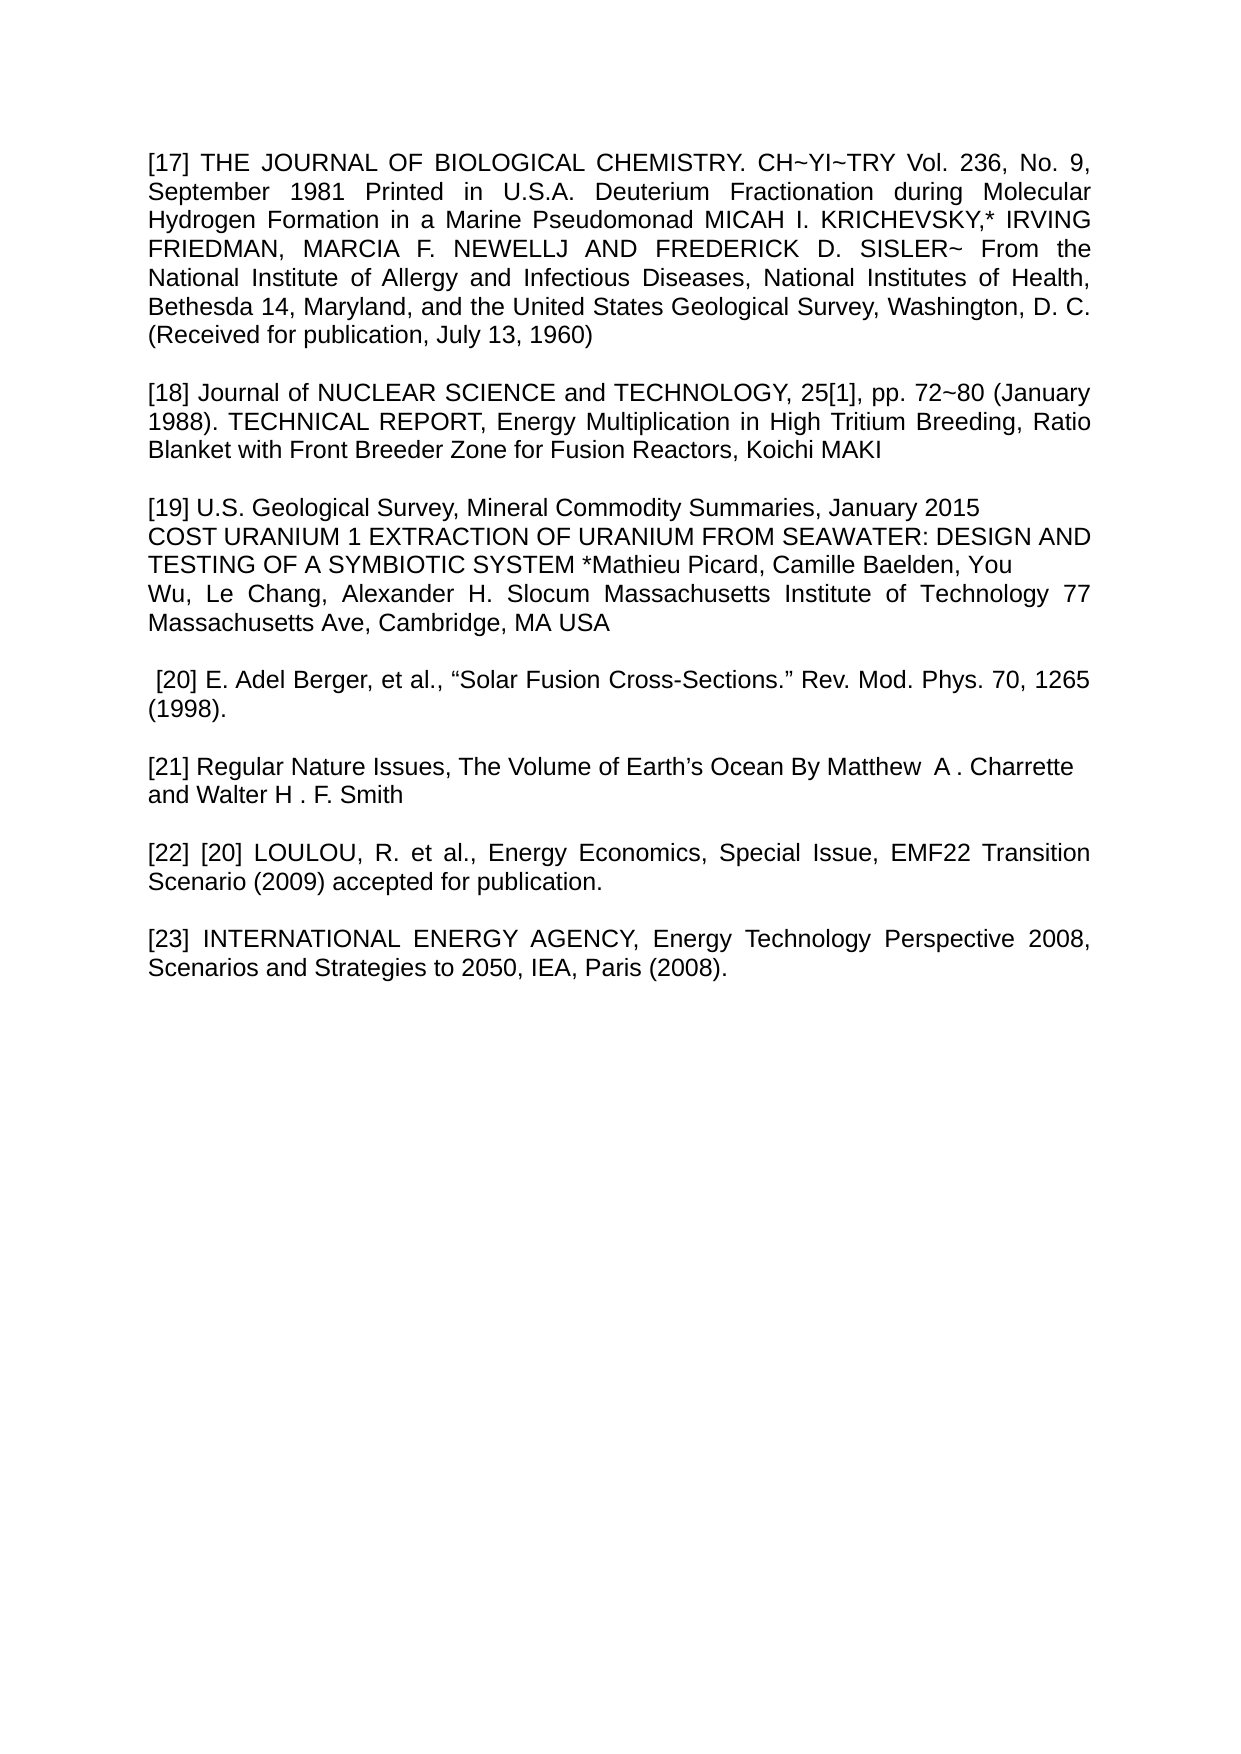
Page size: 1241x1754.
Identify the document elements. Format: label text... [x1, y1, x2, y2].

text COST URANIUM 1 EXTRACTION OF URANIUM FROM SEAWATER: DESIGN AND TESTING OF A SYMBIOTIC SYSTEM *Mathieu Picard, Camille Baelden, You [148, 521, 1092, 579]
text [23] INTERNATIONAL ENERGY AGENCY, Energy Technology Perspective 2008, Scenarios and Strategies to 2050, IEA, Paris (2008). [148, 924, 1092, 981]
text [17] THE JOURNAL OF BIOLOGICAL CHEMISTRY. CH~YI~TRY Vol. 236, No. 9, September 1981 Printed in U.S.A. Deuterium Fractionation during Molecular Hydrogen Formation in a Marine Pseudomonad MICAH I. KRICHEVSKY,* IRVING FRIEDMAN, MARCIA F. NEWELLJ AND FREDERICK D. SISLER~ From the National Institute of Allergy and Infectious Diseases, National Institutes of Health, Bethesda 14, Maryland, and the United States Geological Survey, Washington, D. C. (Received for publication, July 13, 1960) [148, 148, 1092, 349]
text and Walter H . F. Smith [148, 780, 1092, 809]
text [19] U.S. Geological Survey, Mineral Commodity Summaries, January 2015 [148, 493, 1092, 521]
text [18] Journal of NUCLEAR SCIENCE and TECHNOLOGY, 25[1], pp. 72~80 (January 1988). TECHNICAL REPORT, Energy Multiplication in High Tritium Breeding, Ratio Blanket with Front Breeder Zone for Fusion Reactors, Koichi MAKI [148, 378, 1092, 464]
text [21] Regular Nature Issues, The Volume of Earth’s Ocean By Matthew A . Charrette [148, 751, 1092, 780]
text Wu, Le Chang, Alexander H. Slocum Massachusetts Institute of Technology 77 Massachusetts Ave, Cambridge, MA USA [148, 579, 1092, 636]
text [20] E. Adel Berger, et al., “Solar Fusion Cross-Sections.” Rev. Mod. Phys. 70, 1265 (1998). [148, 665, 1092, 723]
text [22] [20] LOULOU, R. et al., Energy Economics, Special Issue, EMF22 Transition Scenario (2009) accepted for publication. [148, 838, 1092, 895]
